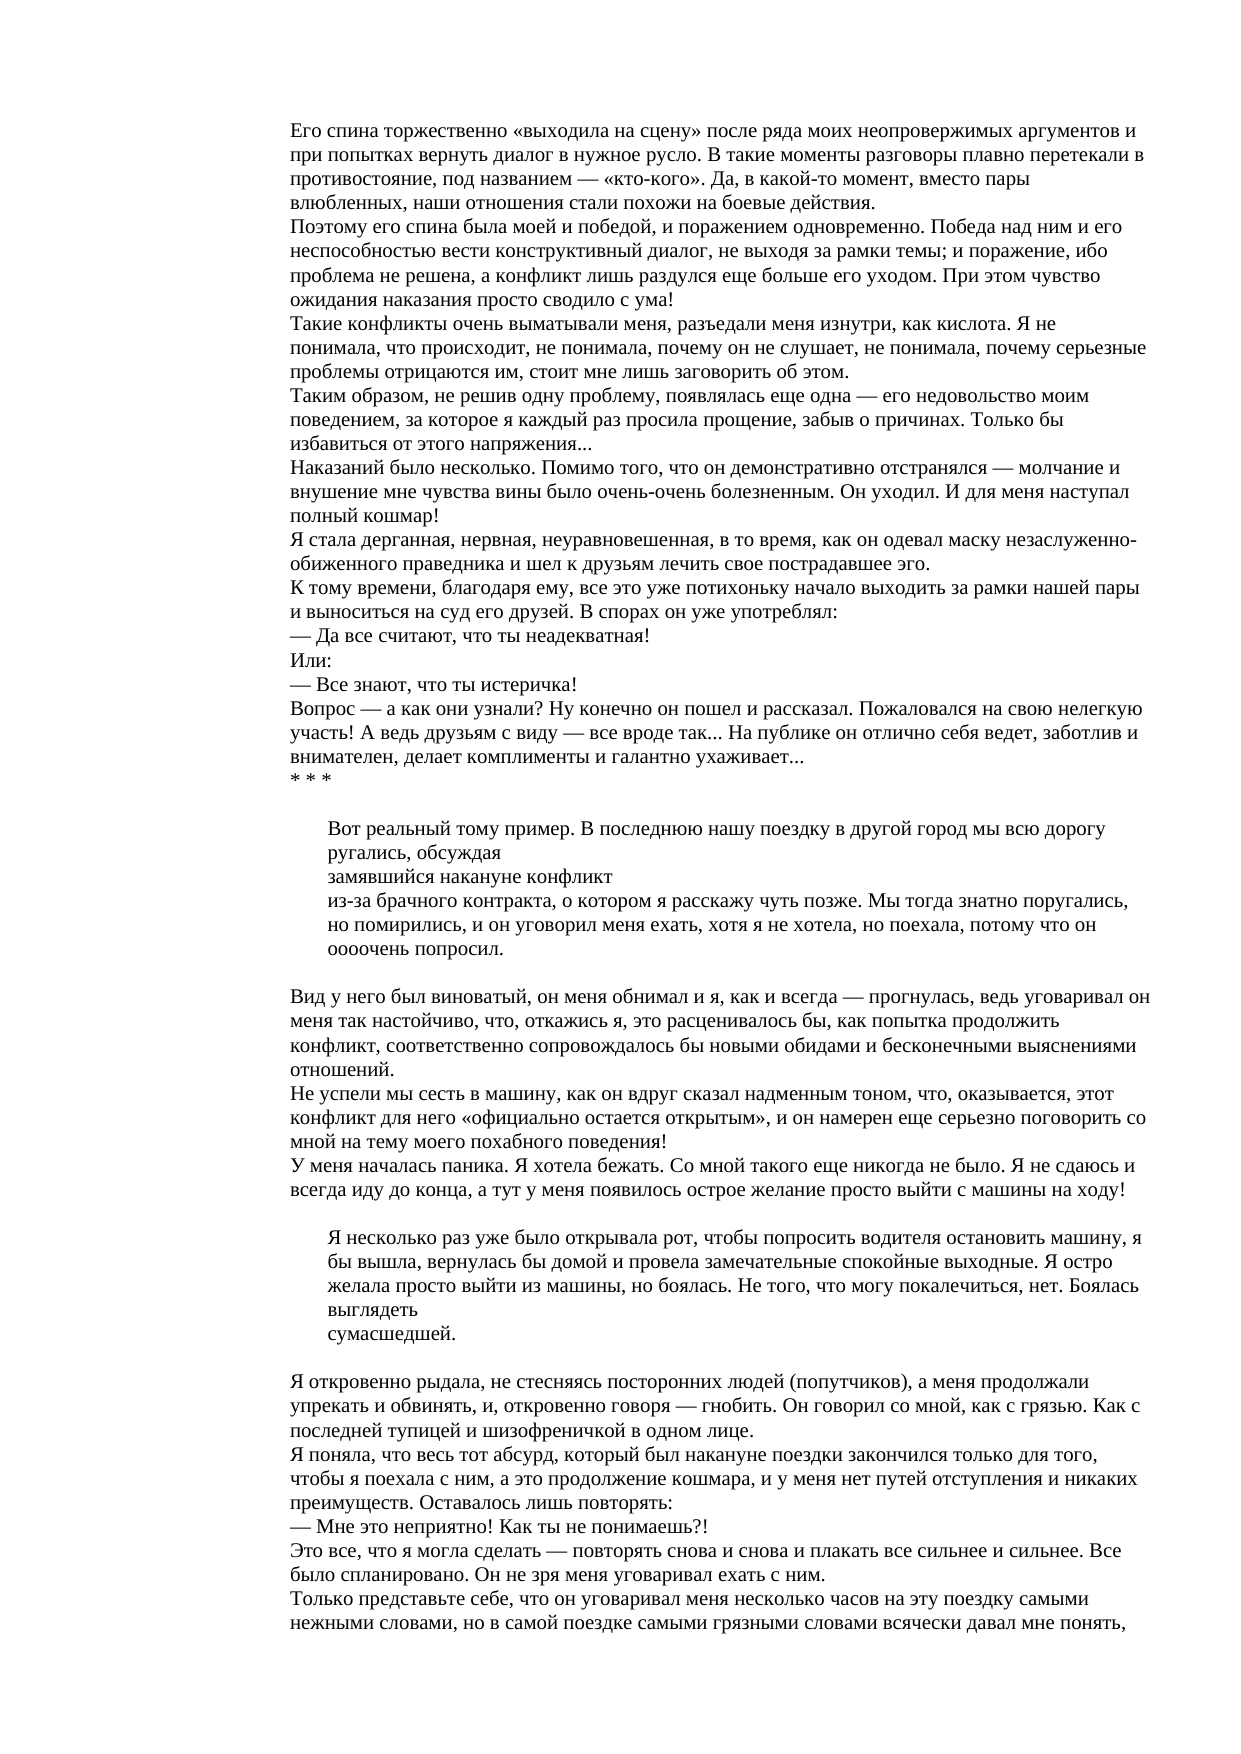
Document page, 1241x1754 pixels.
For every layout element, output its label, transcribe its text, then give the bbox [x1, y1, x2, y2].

text Таким образом, не решив одну проблему, появлялась еще одна — его недовольство моим поведением, за которое я каждый раз просила прощение, забыв о причинах. Только бы избавиться от этого напряжения... [290, 383, 1152, 455]
text Вот реальный тому пример. В последнюю нашу поездку в другой город мы всю дорогу ругались, обсуждая [327, 816, 1152, 864]
text Это все, что я могла сделать — повторять снова и снова и плакать все сильнее и сильнее. Все было спланировано. Он не зря меня уговаривал ехать с ним. [290, 1538, 1152, 1586]
text Поэтому его спина была моей и победой, и поражением одновременно. Победа над ним и его неспособностью вести конструктивный диалог, не выходя за рамки темы; и поражение, ибо проблема не решена, а конфликт лишь раздулся еще больше его уходом. При этом чувство ожидания наказания просто сводило с ума! [290, 214, 1152, 311]
text — Все знают, что ты истеричка! [290, 672, 1152, 696]
text Я несколько раз уже было открывала рот, чтобы попросить водителя остановить машину, я бы вышла, вернулась бы домой и провела замечательные спокойные выходные. Я остро желала просто выйти из машины, но боялась. Не того, что могу покалечиться, нет. Боялась [327, 1225, 1152, 1297]
text Или: [290, 647, 1152, 672]
text Я стала дерганная, нервная, неуравновешенная, в то время, как он одевал маску незаслуженно-обиженного праведника и шел к друзьям лечить свое пострадавшее эго. [290, 527, 1152, 575]
text * * * [290, 768, 1152, 792]
text Наказаний было несколько. Помимо того, что он демонстративно отстранялся — молчание и внушение мне чувства вины было очень-очень болезненным. Он уходил. И для меня наступал полный кошмар! [290, 455, 1152, 527]
text Его спина торжественно «выходила на сцену» после ряда моих неопровержимых аргументов и при попытках вернуть диалог в нужное русло. В такие моменты разговоры плавно перетекали в противостояние, под названием — «кто-кого». Да, в какой-то момент, вместо пары влюбленных, наши отношения стали похожи на боевые действия. [290, 118, 1152, 214]
text — Мне это неприятно! Как ты не понимаешь?! [290, 1514, 1152, 1538]
text — Да все считают, что ты неадекватная! [290, 623, 1152, 647]
text Вид у него был виноватый, он меня обнимал и я, как и всегда — прогнулась, ведь уговаривал он меня так настойчиво, что, откажись я, это расценивалось бы, как попытка продолжить конфликт, соответственно сопровождалось бы новыми обидами и бесконечными выяснениями отношений. [290, 984, 1152, 1081]
text К тому времени, благодаря ему, все это уже потихоньку начало выходить за рамки нашей пары и выноситься на суд его друзей. В спорах он уже употреблял: [290, 575, 1152, 623]
text сумасшедшей. [327, 1321, 1152, 1345]
text Такие конфликты очень выматывали меня, разъедали меня изнутри, как кислота. Я не понимала, что происходит, не понимала, почему он не слушает, не понимала, почему серьезные проблемы отрицаются им, стоит мне лишь заговорить об этом. [290, 311, 1152, 383]
text У меня началась паника. Я хотела бежать. Со мной такого еще никогда не было. Я не сдаюсь и всегда иду до конца, а тут у меня появилось острое желание просто выйти с машины на ходу! [290, 1153, 1152, 1201]
text Вопрос — а как они узнали? Ну конечно он пошел и рассказал. Пожаловался на свою нелегкую участь! А ведь друзьям с виду — все вроде так... На публике он отлично себя ведет, заботлив и внимателен, делает комплименты и галантно ухаживает... [290, 696, 1152, 768]
text замявшийся накануне конфликт [327, 864, 1152, 888]
text Я откровенно рыдала, не стесняясь посторонних людей (попутчиков), а меня продолжали упрекать и обвинять, и, откровенно говоря — гнобить. Он говорил со мной, как с грязью. Как с последней тупицей и шизофреничкой в одном лице. [290, 1369, 1152, 1442]
text из-за брачного контракта, о котором я расскажу чуть позже. Мы тогда знатно поругались, но помирились, и он уговорил меня ехать, хотя я не хотела, но поехала, потому что он оооочень попросил. [327, 888, 1152, 960]
text Не успели мы сесть в машину, как он вдруг сказал надменным тоном, что, оказывается, этот конфликт для него «официально остается открытым», и он намерен еще серьезно поговорить со мной на тему моего похабного поведения! [290, 1081, 1152, 1153]
text Я поняла, что весь тот абсурд, который был накануне поездки закончился только для того, чтобы я поехала с ним, а это продолжение кошмара, и у меня нет путей отступления и никаких преимуществ. Оставалось лишь повторять: [290, 1442, 1152, 1514]
text Только представьте себе, что он уговаривал меня несколько часов на эту поездку самыми нежными словами, но в самой поездке самыми грязными словами всячески давал мне понять, [290, 1586, 1152, 1634]
text выглядеть [327, 1297, 1152, 1321]
